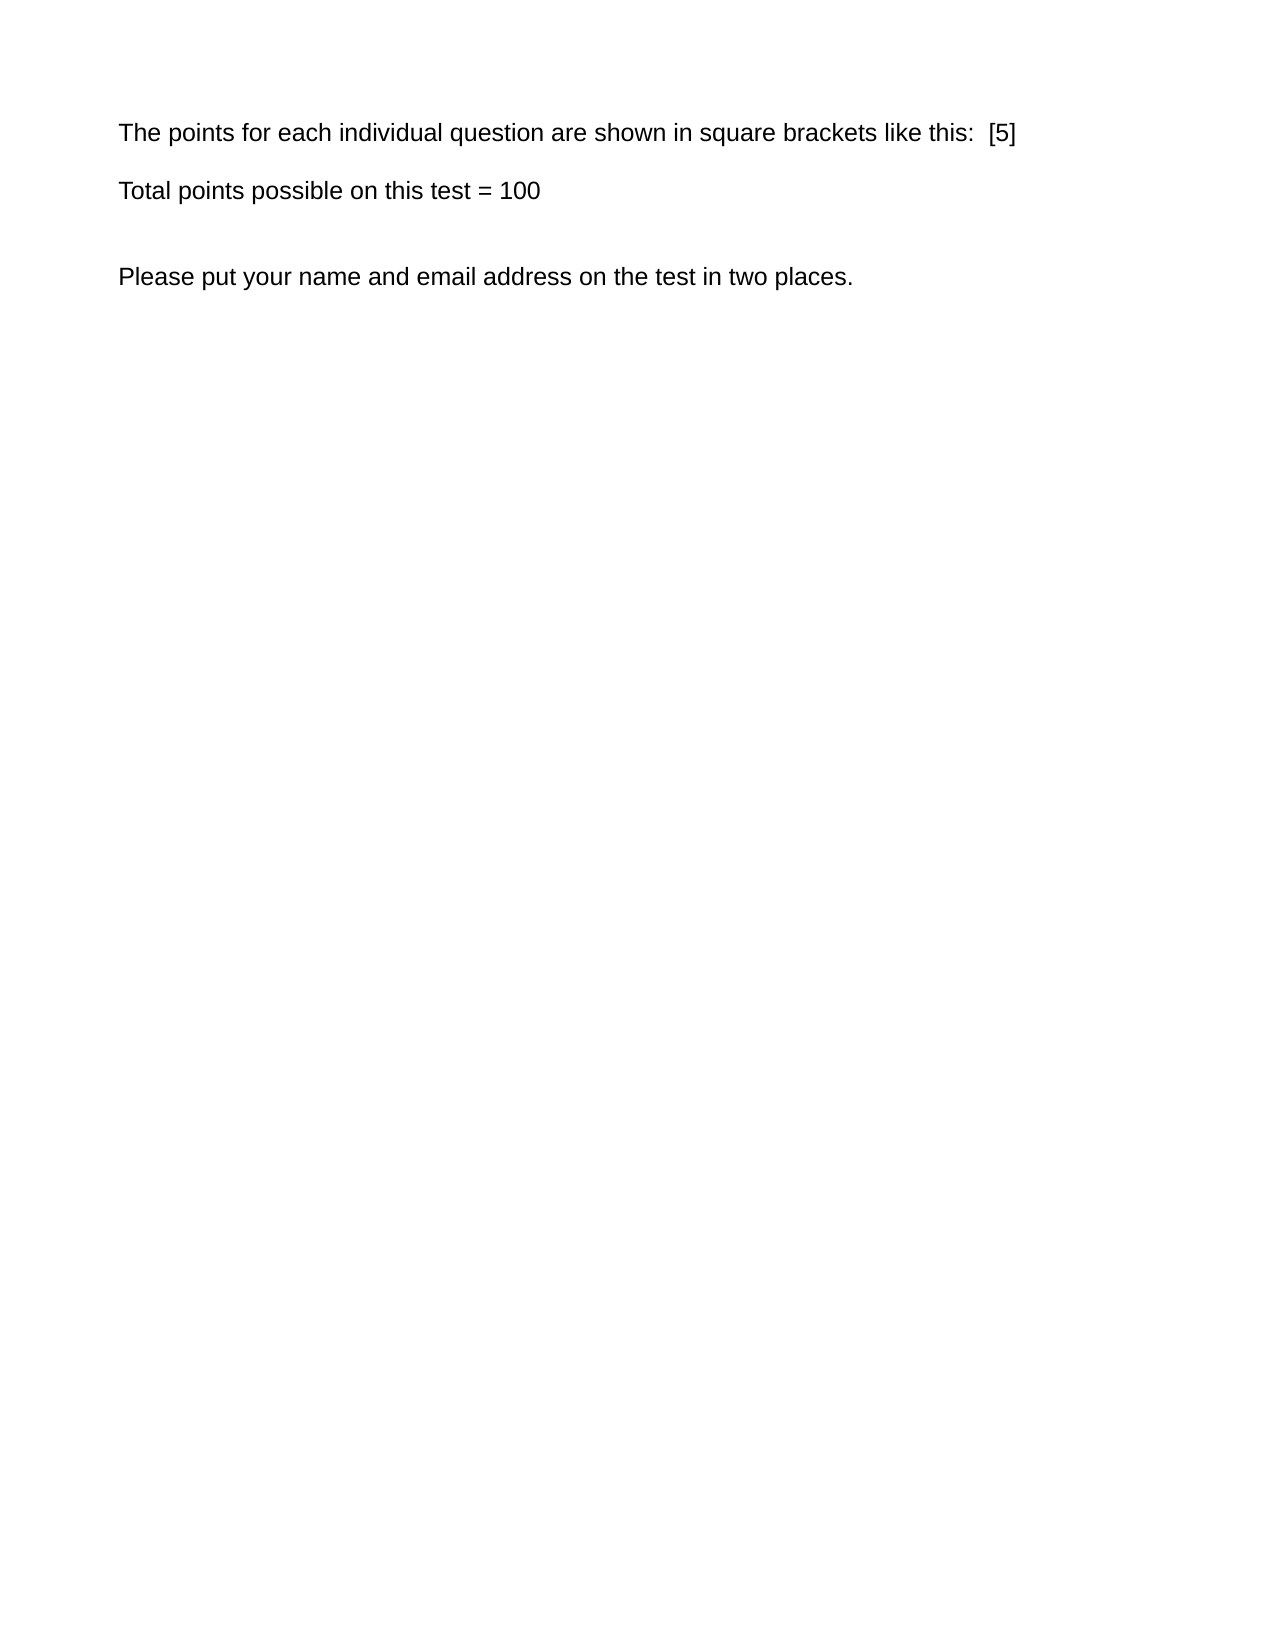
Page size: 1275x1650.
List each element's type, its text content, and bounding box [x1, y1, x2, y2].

text Total points possible on this test = 100 [118, 176, 1157, 204]
text The points for each individual question are shown in square brackets like this: [5] [118, 118, 1157, 147]
text Please put your name and email address on the test in two places. [118, 262, 1157, 291]
